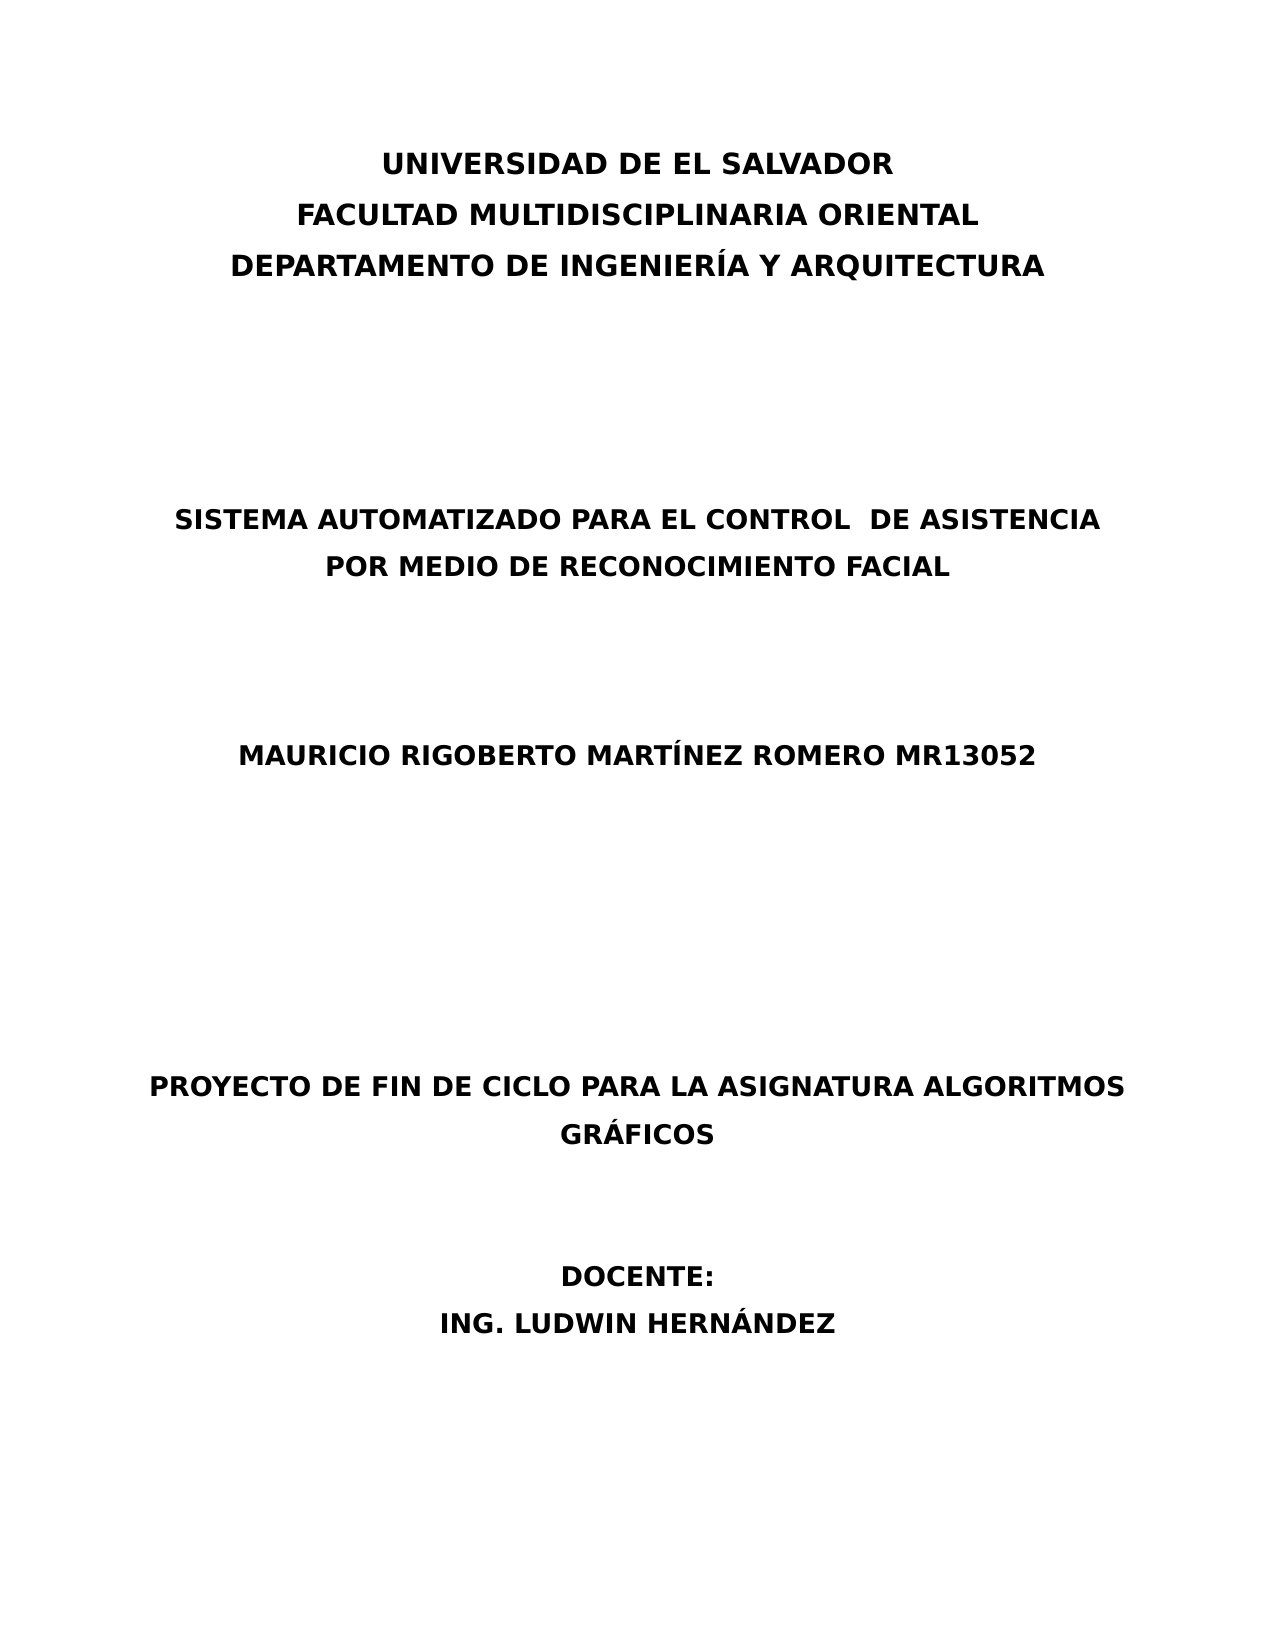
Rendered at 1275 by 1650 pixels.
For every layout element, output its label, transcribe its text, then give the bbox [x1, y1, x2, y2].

text DEPARTAMENTO DE INGENIERÍA Y ARQUITECTURA [148, 249, 1127, 283]
text ING. LUDWIN HERNÁNDEZ [148, 1308, 1127, 1340]
text FACULTAD MULTIDISCIPLINARIA ORIENTAL [148, 198, 1127, 232]
text MAURICIO RIGOBERTO MARTÍNEZ ROMERO MR13052 [148, 741, 1127, 772]
text DOCENTE: [148, 1261, 1127, 1292]
text PROYECTO DE FIN DE CICLO PARA LA ASIGNATURA ALGORITMOS GRÁFICOS [148, 1072, 1127, 1151]
text UNIVERSIDAD DE EL SALVADOR [148, 148, 1127, 182]
text SISTEMA AUTOMATIZADO PARA EL CONTROL DE ASISTENCIA POR MEDIO DE RECONOCIMIENTO FACIAL [148, 504, 1127, 583]
